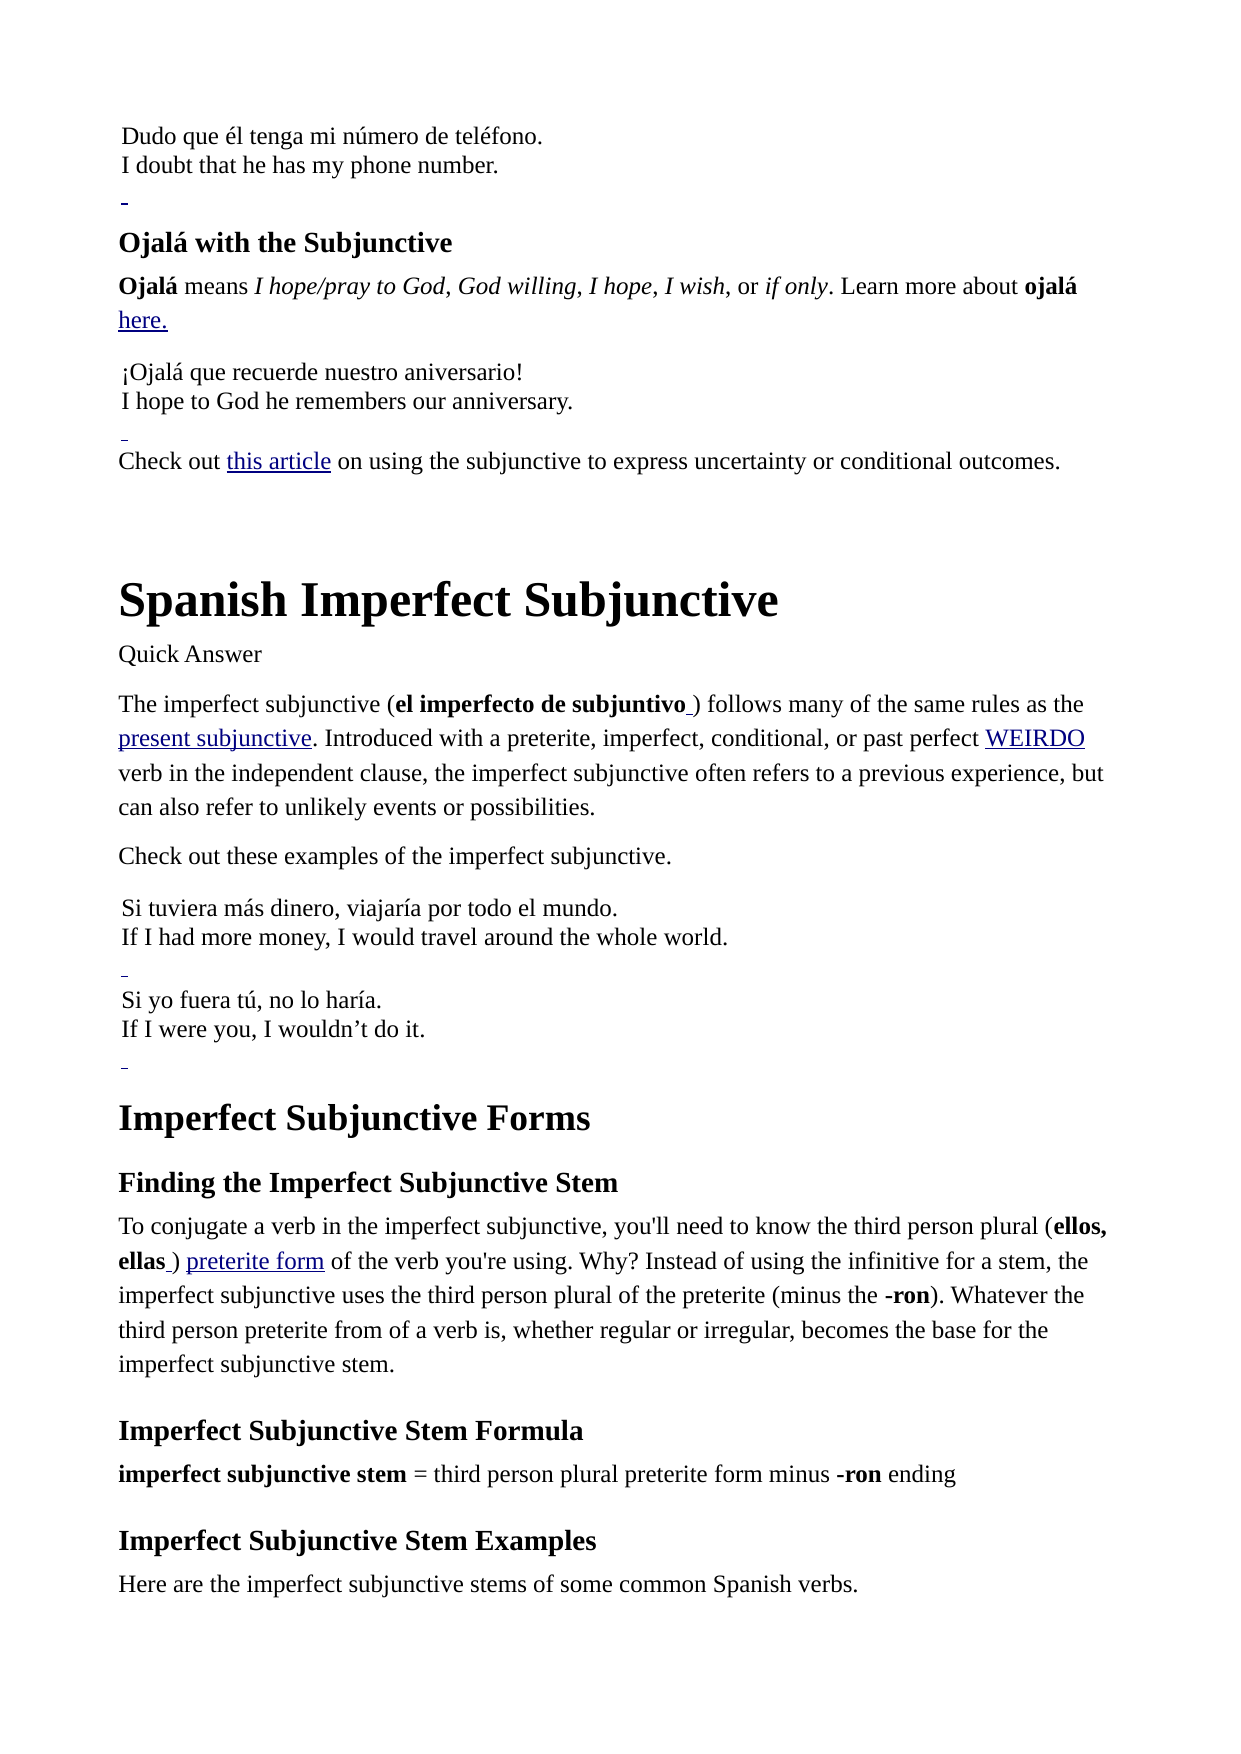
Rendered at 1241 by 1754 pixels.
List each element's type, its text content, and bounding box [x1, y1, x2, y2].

subtitle Imperfect Subjunctive Stem Examples [118, 1523, 1122, 1556]
table_header Dudo que él tenga mi número de teléfono. I doubt that he has my phone number. [118, 118, 556, 210]
table_cell Si yo fuera tú, no lo haría. If I were you, I wouldn’t do it. [118, 982, 741, 1074]
subtitle Spanish Imperfect Subjunctive [118, 569, 1122, 627]
subtitle Finding the Imperfect Subjunctive Stem [118, 1165, 1122, 1199]
text The imperfect subjunctive (el imperfecto de subjuntivo ) follows many of the same rules as the present subjunctive. Introduced with a preterite, imperfect, conditional, or past perfect WEIRDO verb in the independent clause, the imperfect subjunctive often refers to a previous experience, but can also refer to unlikely events or possibilities. [118, 689, 1122, 821]
table_header Si tuviera más dinero, viajaría por todo el mundo. If I had more money, I would travel around the whole world. [118, 890, 741, 982]
subtitle Imperfect Subjunctive Stem Formula [118, 1413, 1122, 1447]
text Ojalá means I hope/pray to God, God willing, I hope, I wish, or if only. Learn more about ojalá here. [118, 271, 1122, 334]
subtitle Imperfect Subjunctive Forms [118, 1095, 1122, 1138]
text Check out this article on using the subjunctive to express uncertainty or conditional outcomes. [118, 446, 1122, 475]
table_header ¡Ojalá que recuerde nuestro aniversario! I hope to God he remembers our anniversary. [118, 354, 586, 446]
text Here are the imperfect subjunctive stems of some common Spanish verbs. [118, 1569, 1122, 1597]
text To conjugate a verb in the imperfect subjunctive, you'll need to know the third person plural (ellos, ellas ) preterite form of the verb you're using. Why? Instead of using the infinitive for a stem, the imperfect subjunctive uses the third person plural of the preterite (minus the -ron). Whatever the third person preterite from of a verb is, whether regular or irregular, becomes the base for the imperfect subjunctive stem. [118, 1211, 1122, 1378]
text Check out these examples of the imperfect subjunctive. [118, 841, 1122, 870]
text imperfect subjunctive stem = third person plural preterite form minus -ron ending [118, 1459, 1122, 1488]
text Quick Answer [118, 639, 1122, 668]
subtitle Ojalá with the Subjunctive [118, 225, 1122, 258]
